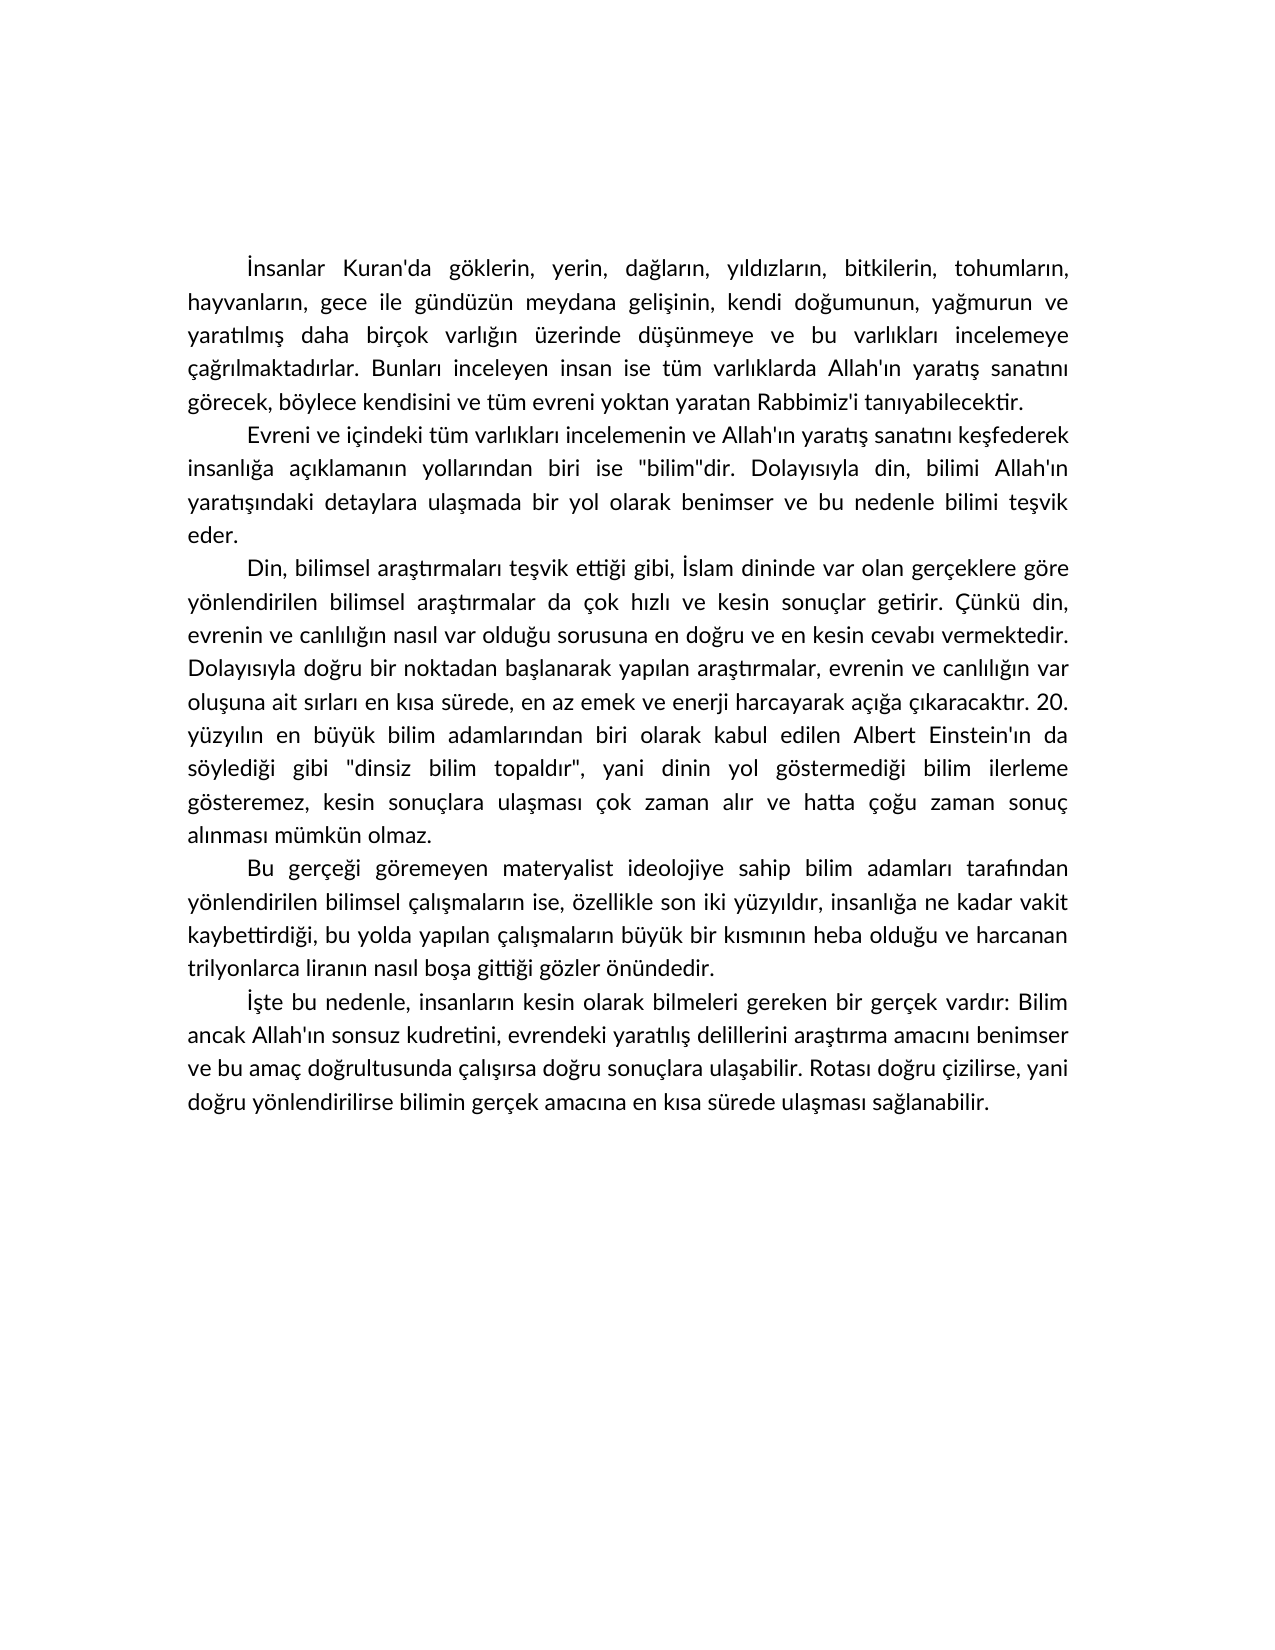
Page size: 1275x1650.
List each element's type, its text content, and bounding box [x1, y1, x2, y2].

text Evreni ve içindeki tüm varlıkları incelemenin ve Allah'ın yaratış sanatını keşfederek insanlığa açıklamanın yollarından biri ise "bilim"dir. Dolayısıyla din, bilimi Allah'ın yaratışındaki detaylara ulaşmada bir yol olarak benimser ve bu nedenle bilimi teşvik eder. [187, 417, 1070, 550]
text İnsanlar Kuran'da göklerin, yerin, dağların, yıldızların, bitkilerin, tohumların, hayvanların, gece ile gündüzün meydana gelişinin, kendi doğumunun, yağmurun ve yaratılmış daha birçok varlığın üzerinde düşünmeye ve bu varlıkları incelemeye çağrılmaktadırlar. Bunları inceleyen insan ise tüm varlıklarda Allah'ın yaratış sanatını görecek, böylece kendisini ve tüm evreni yoktan yaratan Rabbimiz'i tanıyabilecektir. [187, 250, 1070, 417]
text Din, bilimsel araştırmaları teşvik ettiği gibi, İslam dininde var olan gerçeklere göre yönlendirilen bilimsel araştırmalar da çok hızlı ve kesin sonuçlar getirir. Çünkü din, evrenin ve canlılığın nasıl var olduğu sorusuna en doğru ve en kesin cevabı vermektedir. Dolayısıyla doğru bir noktadan başlanarak yapılan araştırmalar, evrenin ve canlılığın var oluşuna ait sırları en kısa sürede, en az emek ve enerji harcayarak açığa çıkaracaktır. 20. yüzyılın en büyük bilim adamlarından biri olarak kabul edilen Albert Einstein'ın da söylediği gibi "dinsiz bilim topaldır", yani dinin yol göstermediği bilim ilerleme gösteremez, kesin sonuçlara ulaşması çok zaman alır ve hatta çoğu zaman sonuç alınması mümkün olmaz. [187, 550, 1070, 850]
text Bu gerçeği göremeyen materyalist ideolojiye sahip bilim adamları tarafından yönlendirilen bilimsel çalışmaların ise, özellikle son iki yüzyıldır, insanlığa ne kadar vakit kaybettirdiği, bu yolda yapılan çalışmaların büyük bir kısmının heba olduğu ve harcanan trilyonlarca liranın nasıl boşa gittiği gözler önündedir. [187, 850, 1070, 983]
text İşte bu nedenle, insanların kesin olarak bilmeleri gereken bir gerçek vardır: Bilim ancak Allah'ın sonsuz kudretini, evrendeki yaratılış delillerini araştırma amacını benimser ve bu amaç doğrultusunda çalışırsa doğru sonuçlara ulaşabilir. Rotası doğru çizilirse, yani doğru yönlendirilirse bilimin gerçek amacına en kısa sürede ulaşması sağlanabilir. [187, 983, 1070, 1117]
